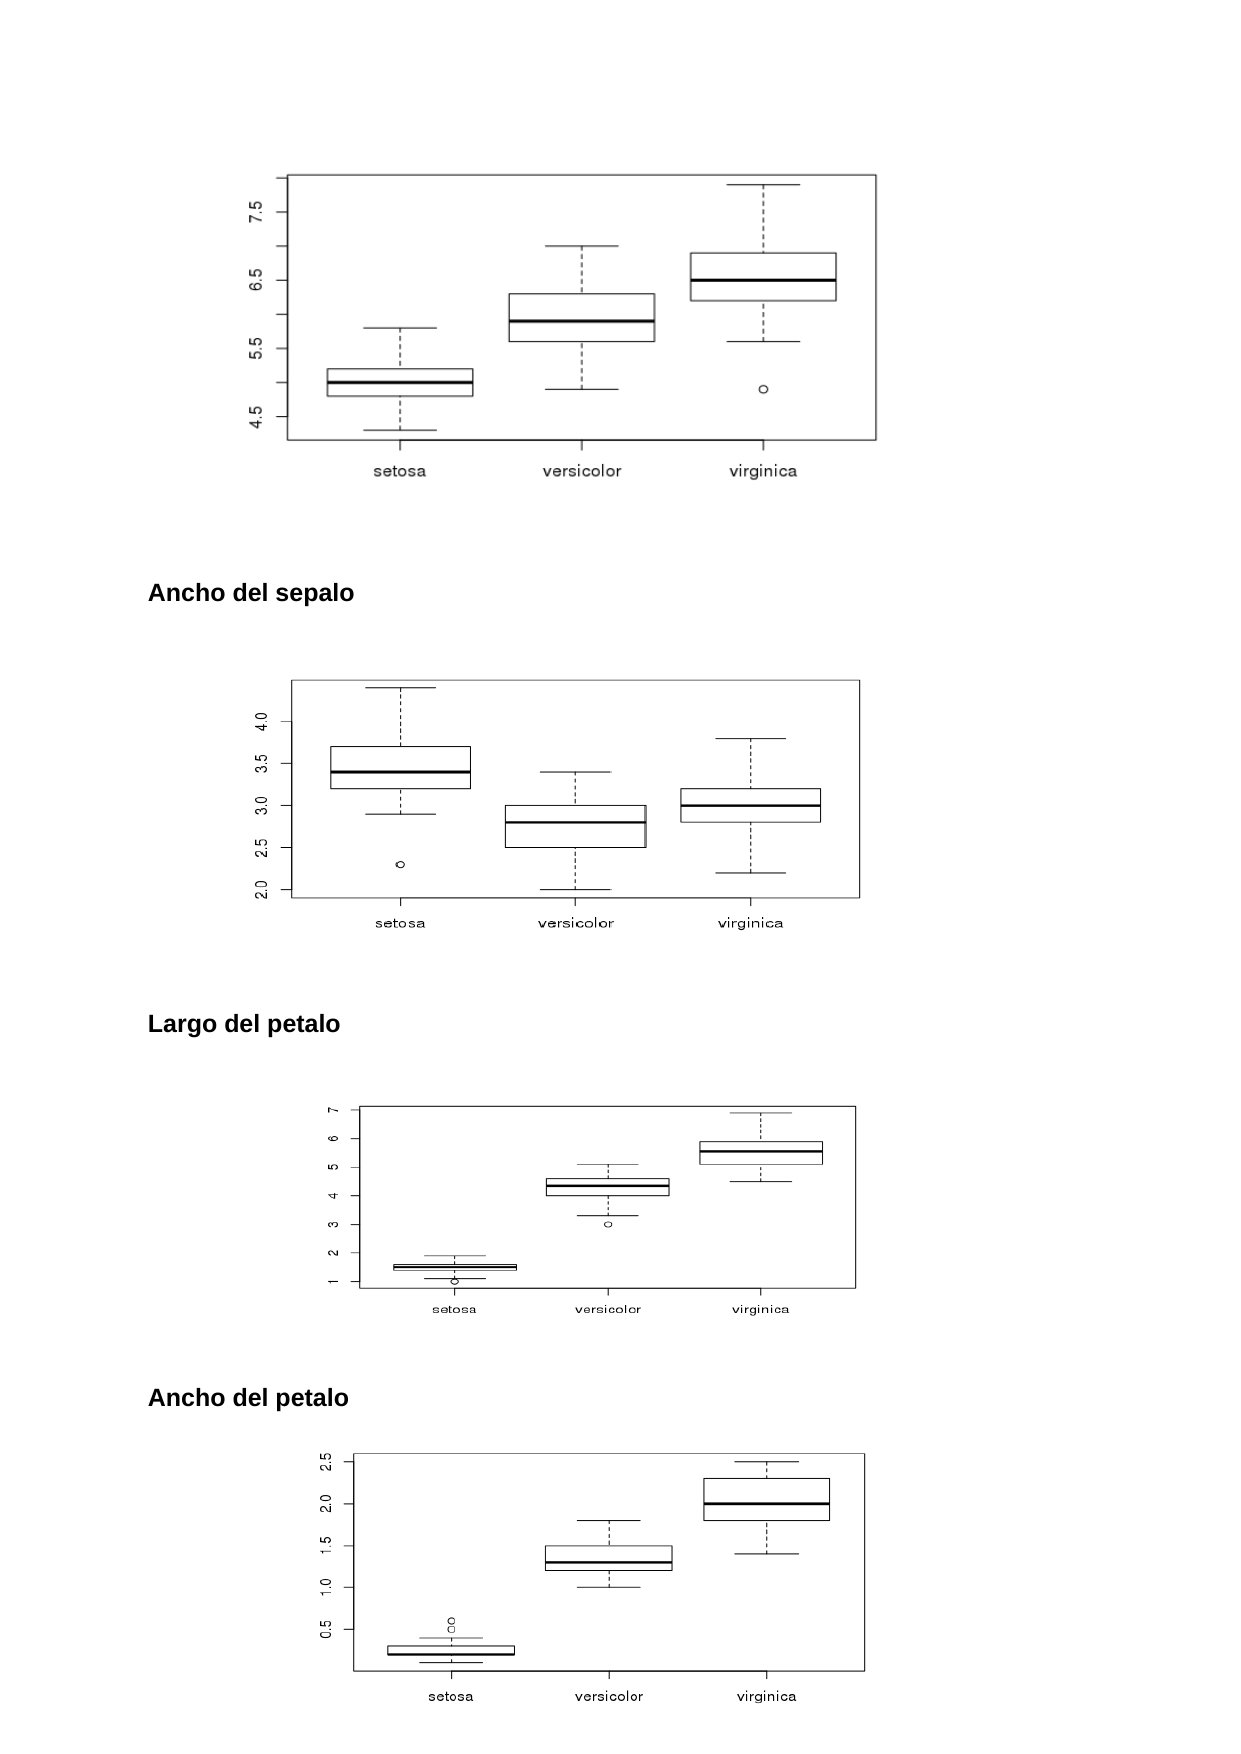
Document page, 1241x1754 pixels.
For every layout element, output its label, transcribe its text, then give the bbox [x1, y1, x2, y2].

text Largo del petalo [148, 1009, 1122, 1038]
picture [275, 1419, 904, 1754]
picture [198, 133, 922, 542]
picture [206, 645, 904, 981]
text Ancho del sepalo [148, 578, 1122, 607]
picture [284, 1077, 894, 1358]
text Ancho del petalo [148, 1383, 1122, 1412]
